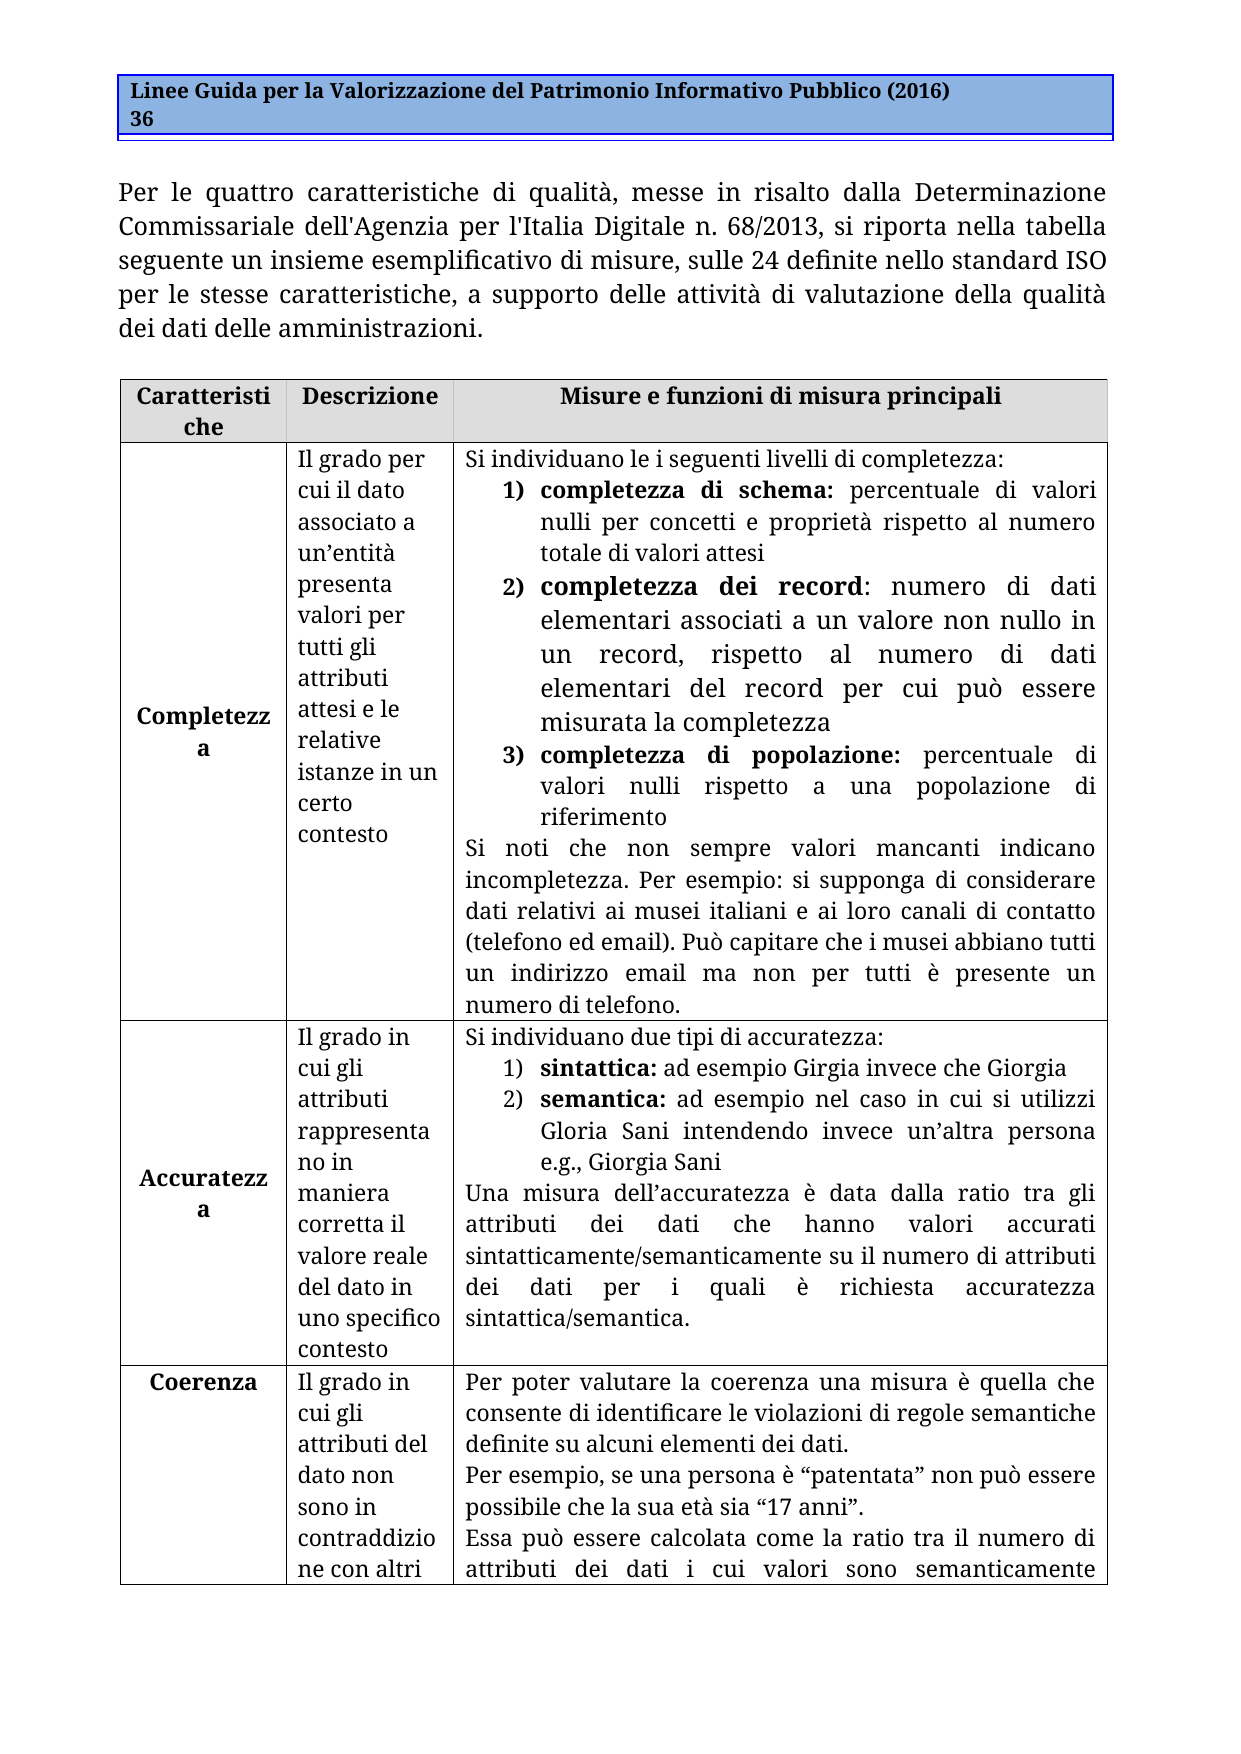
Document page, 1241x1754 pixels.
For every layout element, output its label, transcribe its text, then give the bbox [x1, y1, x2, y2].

table_header Descrizione [287, 380, 453, 442]
table_cell Completezza [121, 443, 286, 1020]
table_cell Accuratezza [121, 1021, 286, 1364]
table_cell Per poter valutare la coerenza una misura è quella che consente di identificare le violazioni di regole semantiche definite su alcuni elementi dei dati. Per esempio, se una persona è “patentata” non può essere possibile che la sua età sia “17 anni”. Essa può essere calcolata come la ratio tra il numero di attributi dei dati i cui valori sono semanticamente [454, 1366, 1107, 1584]
table_header Misure e funzioni di misura principali [454, 380, 1107, 442]
table_cell Il grado per cui il dato associato a un’entità presenta valori per tutti gli attributi attesi e le relative istanze in un certo contesto [287, 443, 453, 1020]
table_header Caratteristiche [121, 380, 286, 442]
text Per le quattro caratteristiche di qualità, messe in risalto dalla Determinazione Commissariale dell'Agenzia per l'Italia Digitale n. 68/2013, si riporta nella tabella seguente un insieme esemplificativo di misure, sulle 24 definite nello standard ISO per le stesse caratteristiche, a supporto delle attività di valutazione della qualità dei dati delle amministrazioni. [118, 174, 1108, 344]
table_cell Si individuano le i seguenti livelli di completezza: completezza di schema: percentuale di valori nulli per concetti e proprietà rispetto al numero totale di valori attesi completezza dei record: numero di dati elementari associati a un valore non nullo in un record, rispetto al numero di dati elementari del record per cui può essere misurata la completezza completezza di popolazione: percentuale di valori nulli rispetto a una popolazione di riferimento Si noti che non sempre valori mancanti indicano incompletezza. Per esempio: si supponga di considerare dati relativi ai musei italiani e ai loro canali di contatto (telefono ed email). Può capitare che i musei abbiano tutti un indirizzo email ma non per tutti è presente un numero di telefono. [454, 443, 1107, 1020]
table_cell Si individuano due tipi di accuratezza: sintattica: ad esempio Girgia invece che Giorgia semantica: ad esempio nel caso in cui si utilizzi Gloria Sani intendendo invece un’altra persona e.g., Giorgia Sani Una misura dell’accuratezza è data dalla ratio tra gli attributi dei dati che hanno valori accurati sintatticamente/semanticamente su il numero di attributi dei dati per i quali è richiesta accuratezza sintattica/semantica. [454, 1021, 1107, 1364]
table_cell Coerenza [121, 1366, 286, 1584]
table_cell Il grado in cui gli attributi del dato non sono in contraddizione con altri [287, 1366, 453, 1584]
table_cell Il grado in cui gli attributi rappresentano in maniera corretta il valore reale del dato in uno specifico contesto [287, 1021, 453, 1364]
